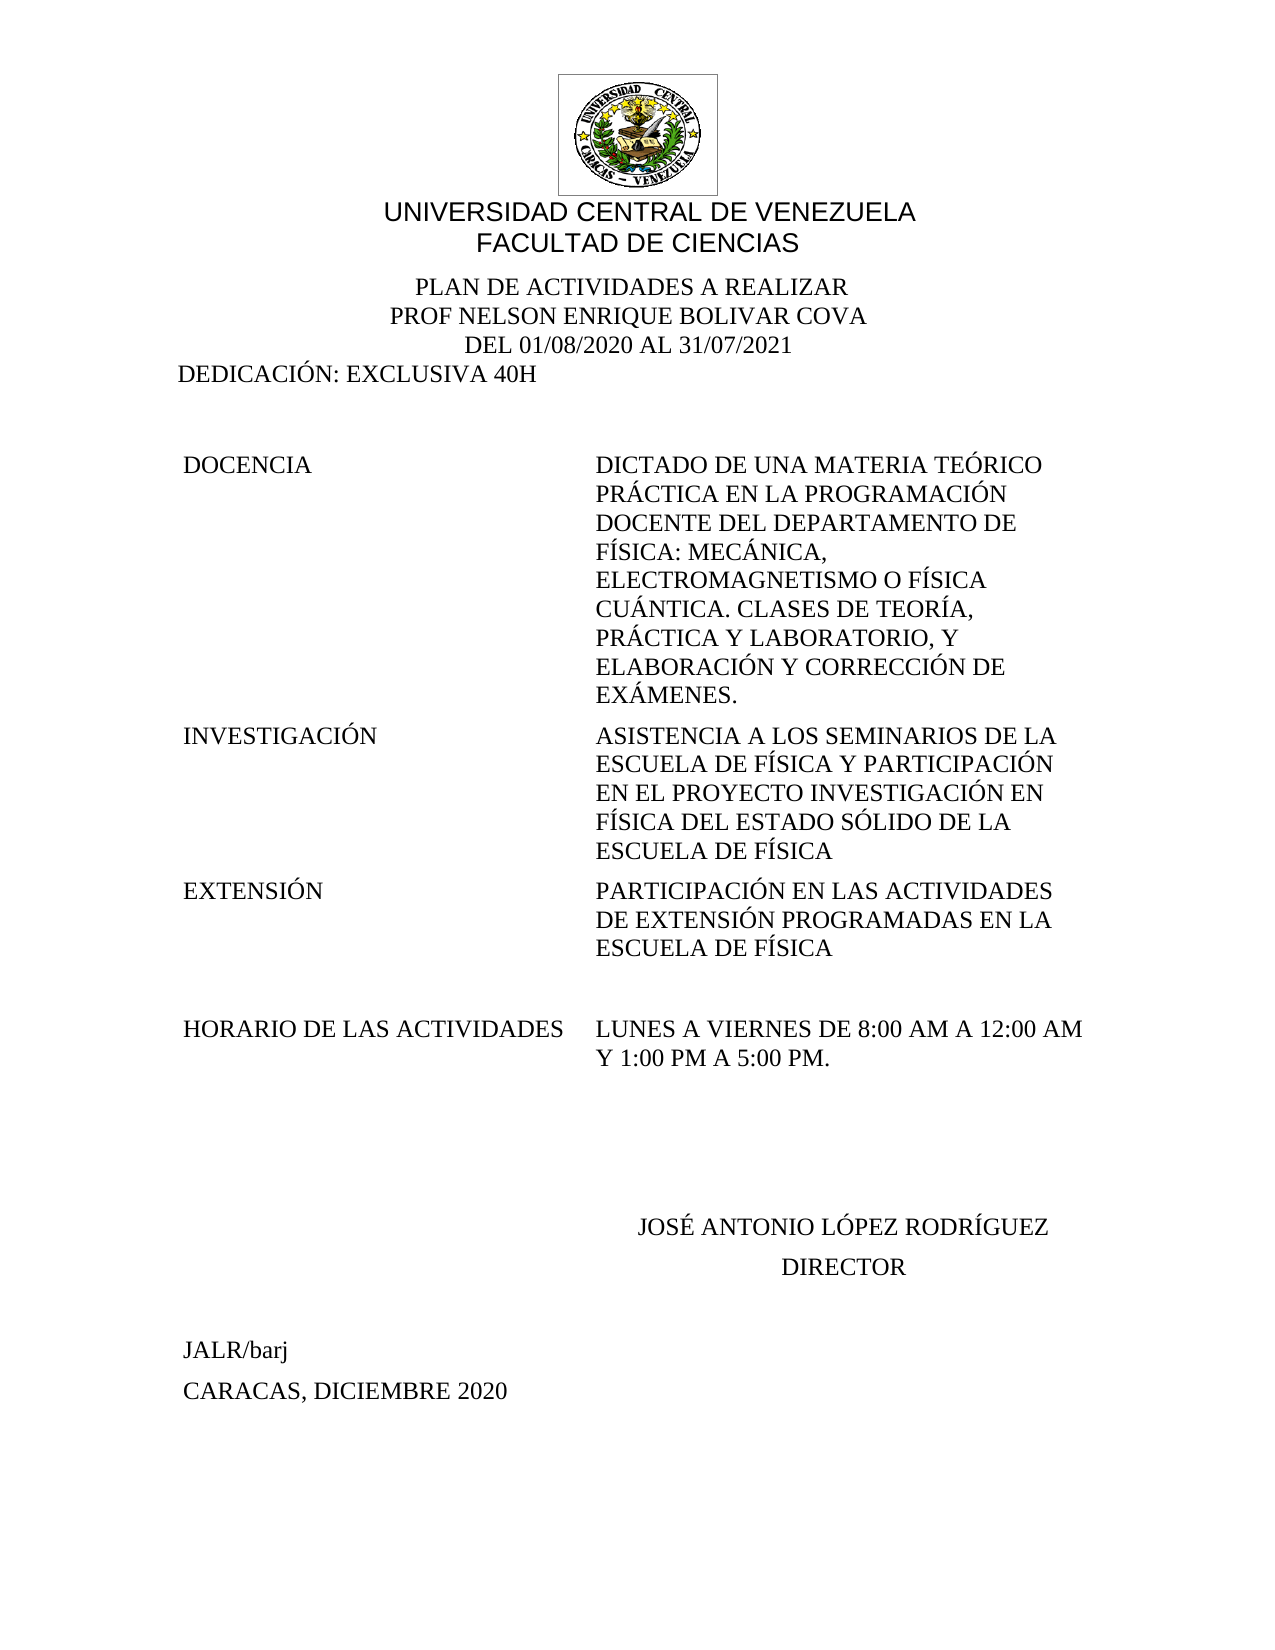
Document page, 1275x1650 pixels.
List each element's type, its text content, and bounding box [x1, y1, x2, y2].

table_cell ASISTENCIA A LOS SEMINARIOS DE LA ESCUELA DE FÍSICA Y PARTICIPACIÓN EN EL PROYECTO INVESTIGACIÓN EN FÍSICA DEL ESTADO SÓLIDO DE LA ESCUELA DE FÍSICA [590, 715, 1097, 870]
table_cell CARACAS, DICIEMBRE 2020 [177, 1370, 590, 1410]
table_cell [177, 968, 590, 1008]
table_cell [177, 1247, 590, 1330]
table_cell DIRECTOR [590, 1247, 1097, 1330]
table_cell HORARIO DE LAS ACTIVIDADES [177, 1008, 590, 1077]
text PROF Nelson Enrique Bolivar Cova [177, 301, 1086, 330]
table_cell LUNES A VIERNES DE 8:00 am a 12:00 am y 1:00 pm a 5:00 pm. [590, 1008, 1097, 1077]
table_cell PARTICIPACIÓN EN LAS ACTIVIDADES DE EXTENSIÓN PROGRAMADAS EN LA ESCUELA DE FÍSICA [590, 870, 1097, 968]
text PLAN DE ACTIVIDADES A REALIZAR [177, 272, 1086, 301]
table_cell [590, 1370, 1097, 1410]
table_cell JALR/barj [177, 1330, 590, 1370]
table_header DOCENCIA [177, 445, 590, 715]
table_header DICTADO DE UNA MATERIA TEÓRICO PRÁCTICA EN LA PROGRAMACIÓN DOCENTE DEL DEPARTAMENTO DE FÍSICA: MECÁNICA, ELECTROMAGNETISMO O FÍSICA CUÁNTICA. CLASES DE TEORÍA, PRÁCTICA Y LABORATORIO, Y ELABORACIÓN Y CORRECCIÓN DE EXÁMENES. [590, 445, 1097, 715]
table_cell investigación [177, 715, 590, 870]
text DEL 01/08/2020 al 31/07/2021 [177, 330, 1086, 359]
table_cell [590, 968, 1097, 1008]
table_header JOSÉ ANTONIO LÓPEZ RODRÍGUEZ [590, 1164, 1097, 1247]
table_header [177, 1164, 590, 1247]
table_cell [590, 1330, 1097, 1370]
table_cell extensión [177, 870, 590, 968]
text dedicación: Exclusiva 40H [177, 359, 1086, 387]
